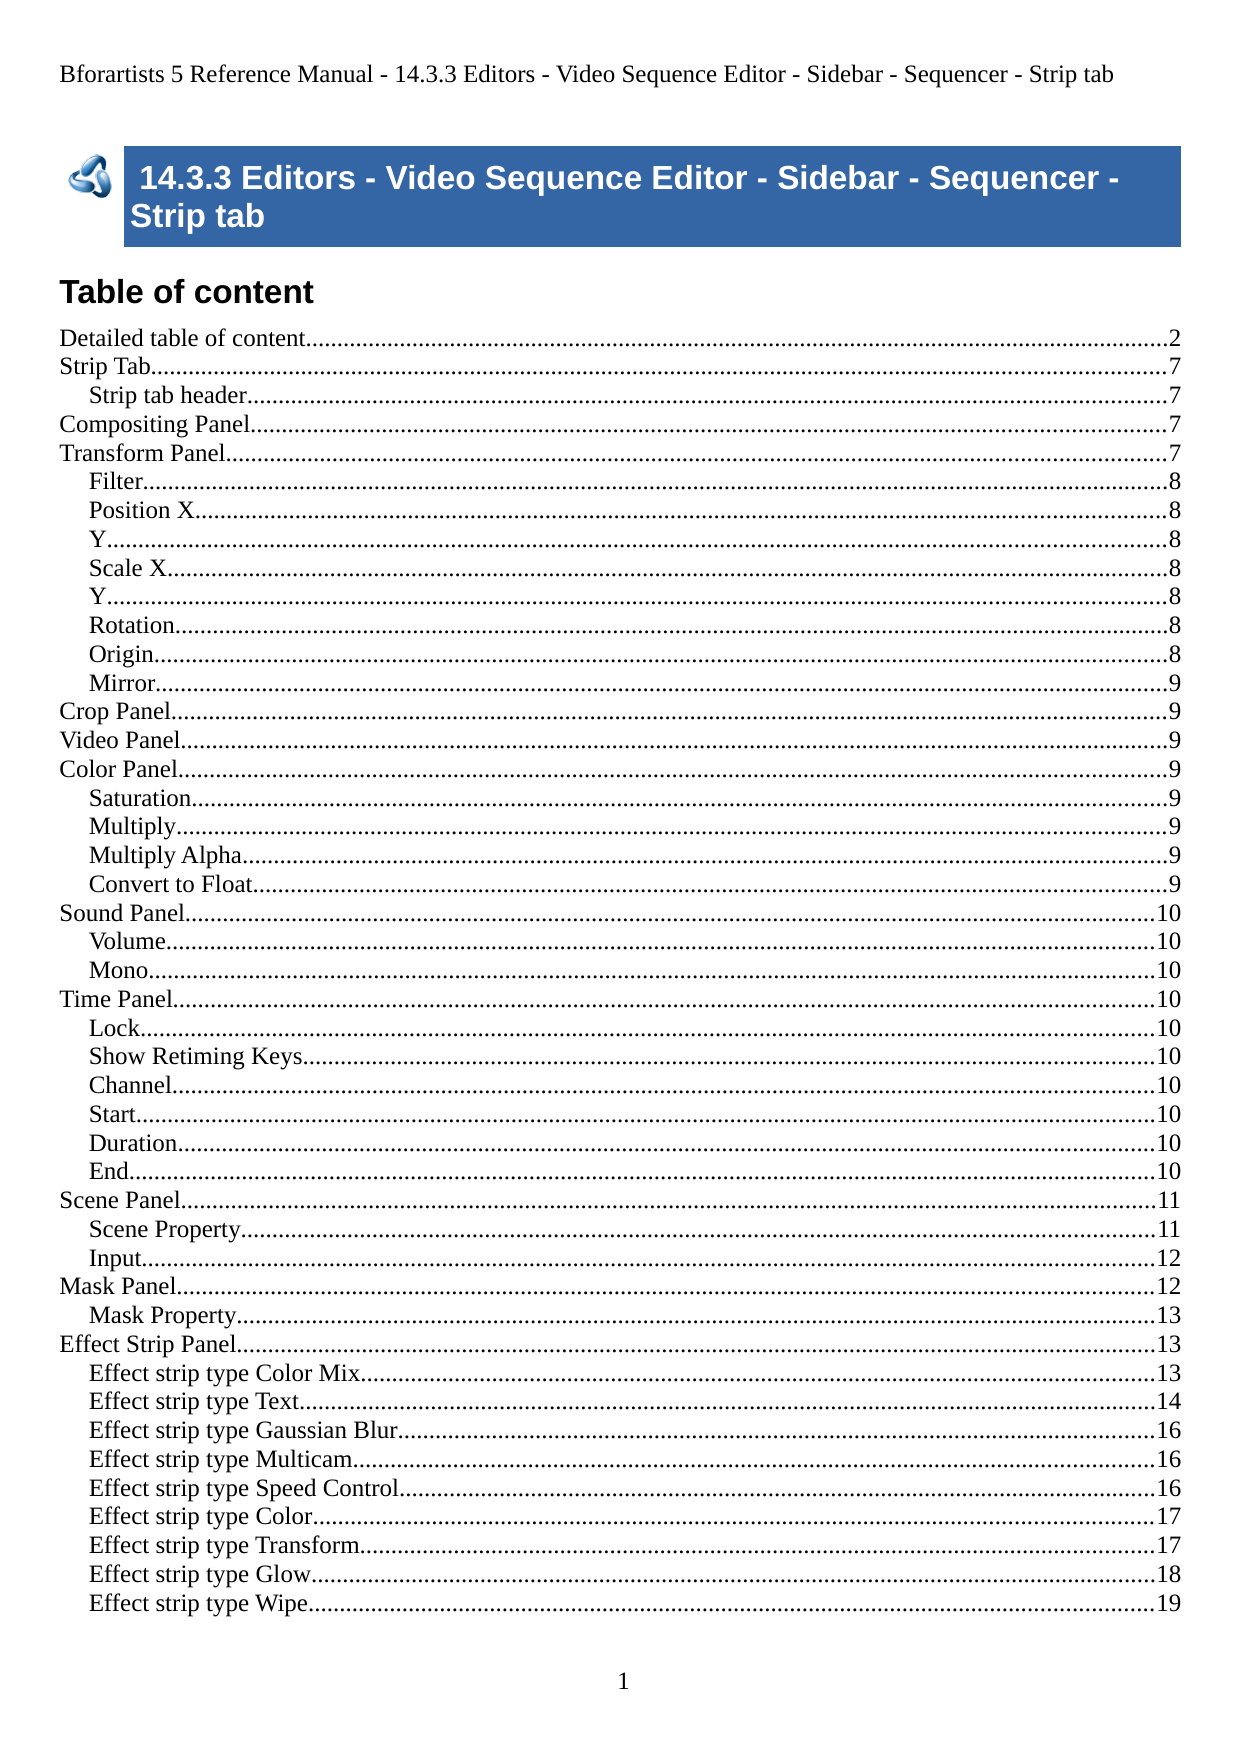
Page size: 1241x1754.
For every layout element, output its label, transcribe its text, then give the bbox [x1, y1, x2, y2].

text Effect strip type Speed Control 16 [88, 1473, 1181, 1501]
text Sound Panel 10 [59, 898, 1181, 926]
text Time Panel 10 [59, 984, 1181, 1013]
text Y 8 [88, 524, 1181, 553]
text Transform Panel 7 [59, 438, 1181, 466]
text Scene Property 11 [88, 1214, 1181, 1243]
text Mask Property 13 [88, 1300, 1181, 1329]
text Effect strip type Gaussian Blur 16 [88, 1415, 1181, 1444]
picture [65, 152, 114, 201]
text Effect strip type Multicam 16 [88, 1444, 1181, 1473]
text Position X 8 [88, 495, 1181, 524]
text Y 8 [88, 581, 1181, 610]
text Origin 8 [88, 639, 1181, 668]
text Show Retiming Keys 10 [88, 1041, 1181, 1070]
text Effect strip type Color 17 [88, 1501, 1181, 1530]
text Effect strip type Color Mix 13 [88, 1358, 1181, 1386]
text Multiply Alpha 9 [88, 840, 1181, 869]
text Lock 10 [88, 1013, 1181, 1041]
text Crop Panel 9 [59, 696, 1181, 725]
subtitle Table of content [59, 272, 1181, 310]
text Scene Panel 11 [59, 1185, 1181, 1214]
text Mask Panel 12 [59, 1271, 1181, 1300]
text Volume 10 [88, 926, 1181, 955]
text Filter 8 [88, 466, 1181, 495]
text Compositing Panel 7 [59, 409, 1181, 438]
text Start 10 [88, 1099, 1181, 1128]
text Convert to Float 9 [88, 869, 1181, 898]
text Strip tab header 7 [88, 380, 1181, 409]
text Saturation 9 [88, 783, 1181, 811]
text Mirror 9 [88, 668, 1181, 696]
text Detailed table of content 2 [59, 323, 1181, 351]
text Effect Strip Panel 13 [59, 1329, 1181, 1358]
text Channel 10 [88, 1070, 1181, 1099]
text Effect strip type Wipe 19 [88, 1588, 1181, 1616]
text Strip Tab 7 [59, 351, 1181, 380]
text Duration 10 [88, 1128, 1181, 1156]
table_header 14.3.3 Editors - Video Sequence Editor - Sidebar - Sequencer - Strip tab [124, 146, 1181, 247]
text Video Panel 9 [59, 725, 1181, 754]
text Effect strip type Glow 18 [88, 1559, 1181, 1588]
text Mono 10 [88, 955, 1181, 984]
text End 10 [88, 1156, 1181, 1185]
text Scale X 8 [88, 553, 1181, 581]
text Effect strip type Text 14 [88, 1386, 1181, 1415]
table_header [59, 146, 124, 247]
text Multiply 9 [88, 811, 1181, 840]
text Effect strip type Transform 17 [88, 1530, 1181, 1559]
text Color Panel 9 [59, 754, 1181, 783]
text Input 12 [88, 1243, 1181, 1271]
text Rotation 8 [88, 610, 1181, 639]
